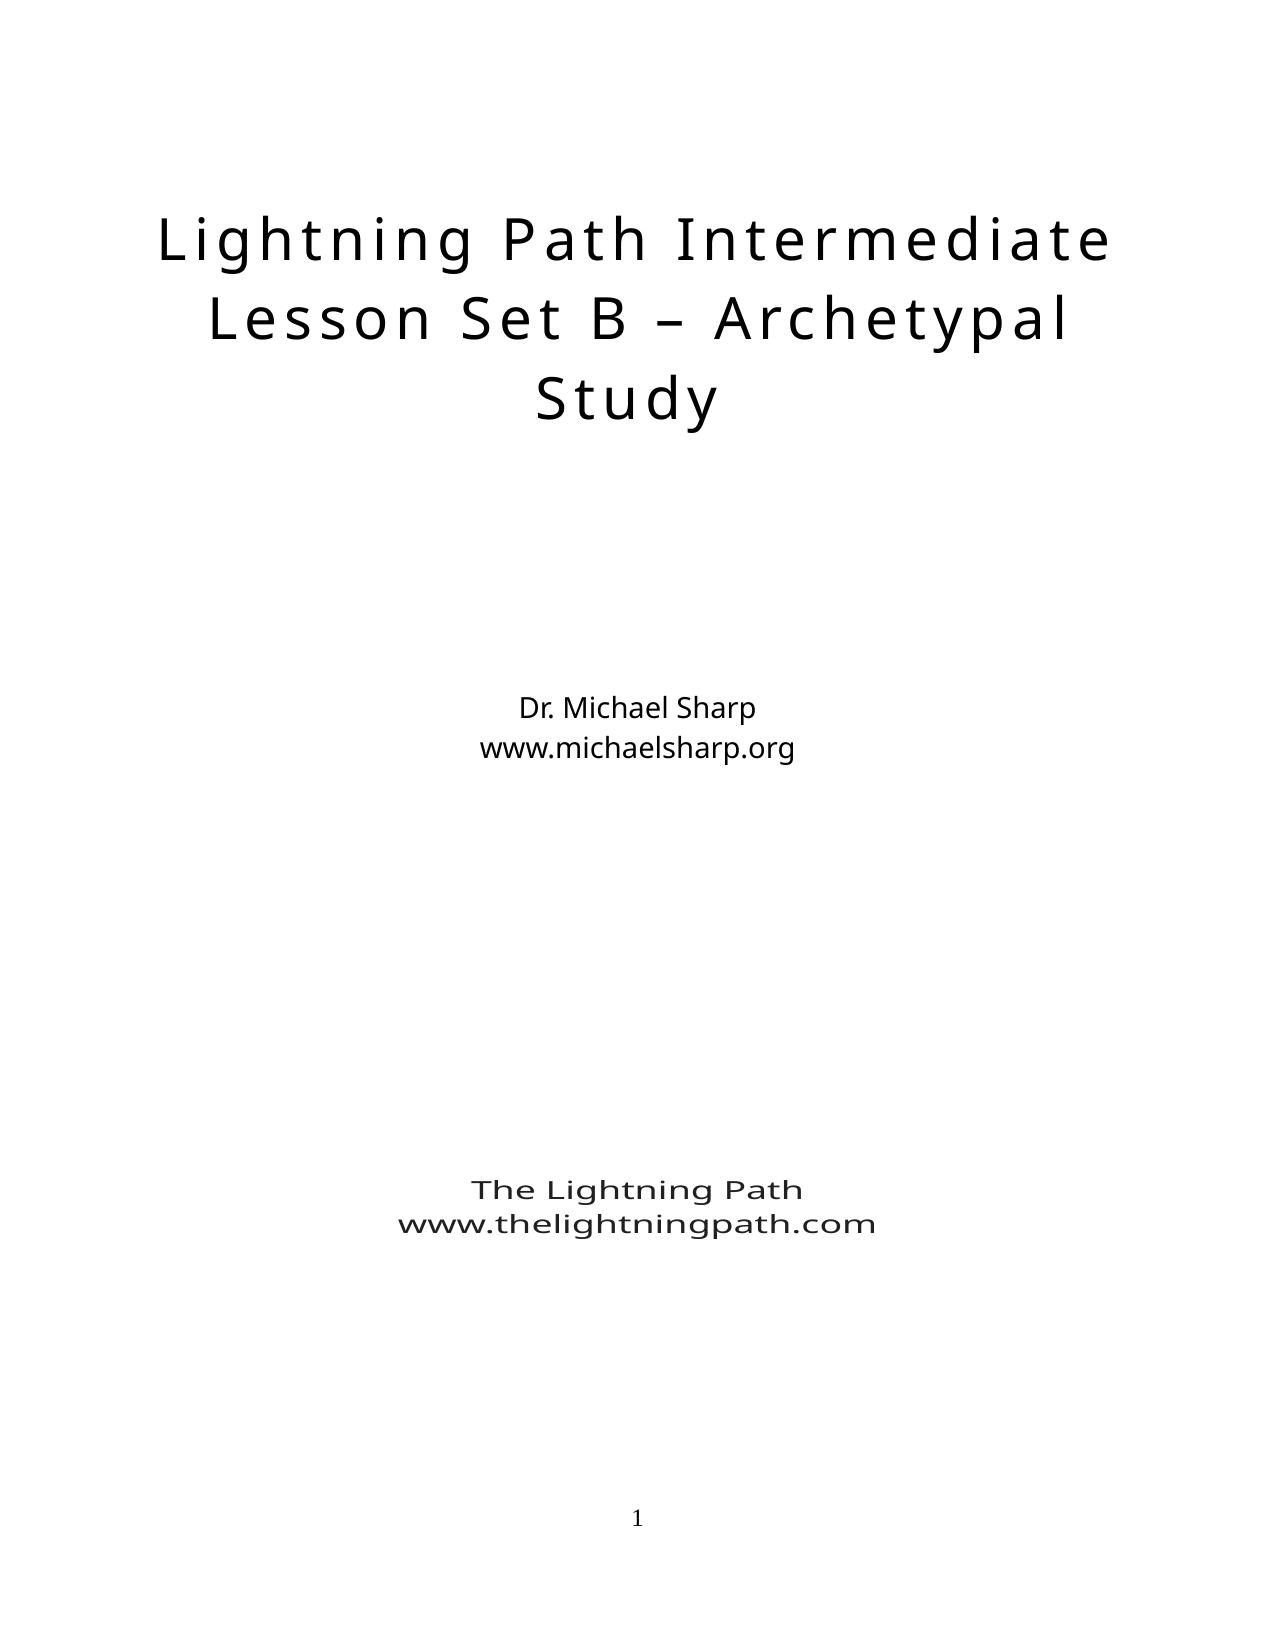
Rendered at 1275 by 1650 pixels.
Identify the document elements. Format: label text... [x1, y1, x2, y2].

text Dr. Michael Sharp [118, 688, 1157, 727]
text www.michaelsharp.org [118, 727, 1157, 807]
text The Lightning Path www.thelightningpath.com [118, 1173, 1157, 1275]
text Lightning Path Intermediate Lesson Set B – Archetypal Study [118, 198, 1157, 436]
